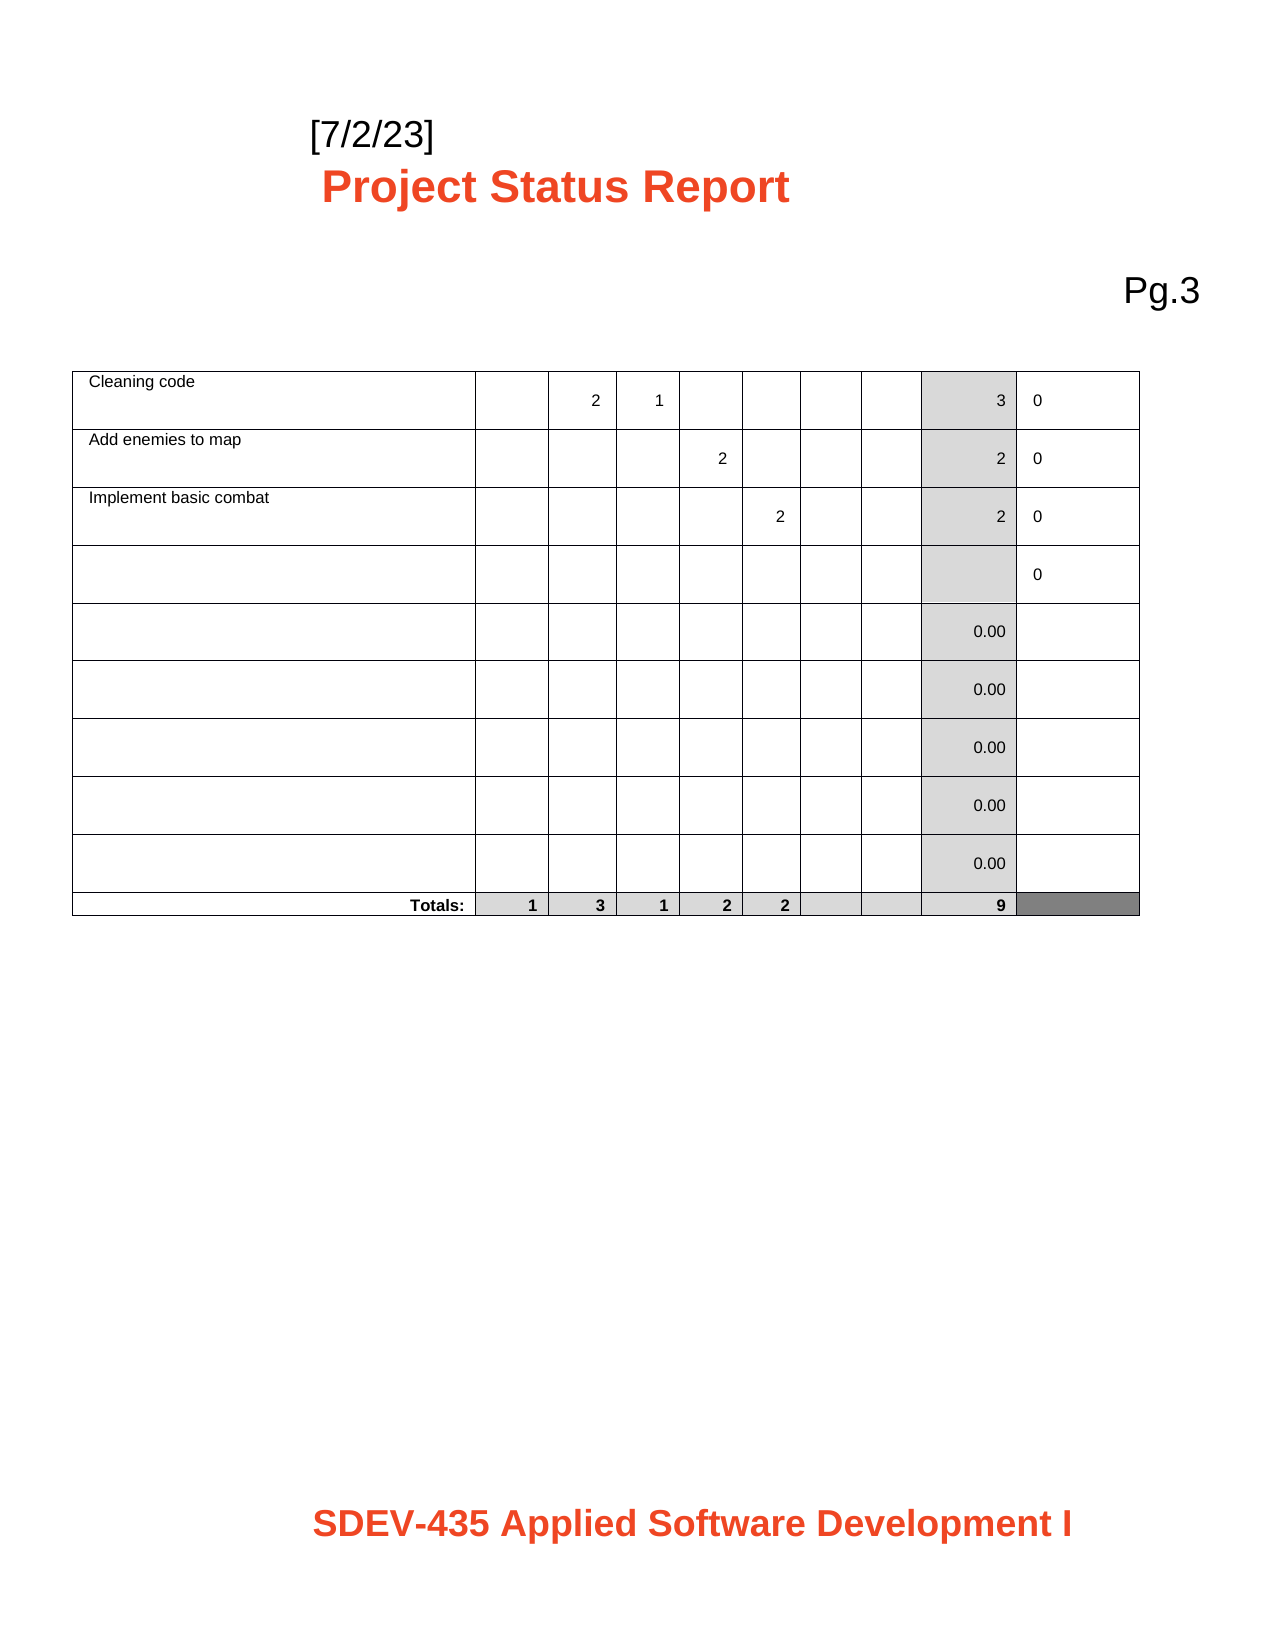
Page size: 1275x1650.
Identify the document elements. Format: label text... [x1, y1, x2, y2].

table_cell [680, 604, 742, 660]
table_cell [680, 719, 742, 776]
table_cell [549, 777, 616, 834]
table_cell [73, 604, 475, 660]
table_cell Cleaning code [73, 372, 475, 429]
table_cell [801, 835, 861, 892]
table_cell [476, 661, 548, 718]
table_cell [680, 661, 742, 718]
table_cell 2 [549, 372, 616, 429]
table_cell [617, 719, 679, 776]
table_cell [1017, 777, 1139, 834]
table_cell [1017, 835, 1139, 892]
table_cell 0.00 [922, 835, 1016, 892]
table_cell [680, 372, 742, 429]
table_cell 2 [922, 488, 1016, 545]
table_cell 2 [680, 430, 742, 487]
table_cell [801, 372, 861, 429]
table_cell [862, 372, 921, 429]
table_cell [476, 835, 548, 892]
table_cell 0 [1017, 546, 1139, 602]
table_cell [801, 488, 861, 545]
table_cell [743, 604, 800, 660]
table_cell [862, 661, 921, 718]
table_cell [476, 604, 548, 660]
table_cell [801, 430, 861, 487]
table_cell [862, 893, 921, 915]
table_cell [743, 372, 800, 429]
table_cell [743, 835, 800, 892]
table_cell [617, 546, 679, 602]
table_cell [801, 719, 861, 776]
table_cell 0 [1017, 372, 1139, 429]
table_cell [801, 661, 861, 718]
table_cell [1017, 604, 1139, 660]
table_cell [801, 893, 861, 915]
table_cell [862, 430, 921, 487]
table_cell [862, 777, 921, 834]
table_cell [743, 430, 800, 487]
table_cell [617, 777, 679, 834]
table_cell [862, 835, 921, 892]
table_cell [680, 835, 742, 892]
table_cell [73, 661, 475, 718]
table_cell [922, 546, 1016, 602]
table_cell [549, 430, 616, 487]
table_cell Implement basic combat [73, 488, 475, 545]
table_cell 2 [743, 893, 800, 915]
table_cell 0 [1017, 488, 1139, 545]
table_cell [743, 719, 800, 776]
table_cell [73, 777, 475, 834]
table_cell [801, 546, 861, 602]
table_cell 3 [549, 893, 616, 915]
table_cell [680, 488, 742, 545]
table_cell [476, 719, 548, 776]
table_cell Totals: [73, 893, 475, 915]
table_cell [617, 488, 679, 545]
table_cell 2 [922, 430, 1016, 487]
table_cell [73, 546, 475, 602]
table_cell 0 [1017, 430, 1139, 487]
table_cell [743, 777, 800, 834]
table_cell 9 [922, 893, 1016, 915]
table_cell [862, 488, 921, 545]
table_cell [617, 604, 679, 660]
table_cell 3 [922, 372, 1016, 429]
table_cell [801, 604, 861, 660]
table_cell [476, 777, 548, 834]
table_cell Add enemies to map [73, 430, 475, 487]
table_cell [476, 430, 548, 487]
table_cell [743, 661, 800, 718]
table_cell [1017, 661, 1139, 718]
table_cell 0.00 [922, 604, 1016, 660]
table_cell [549, 488, 616, 545]
table_cell [476, 372, 548, 429]
table_cell [617, 661, 679, 718]
table_cell [617, 835, 679, 892]
table_cell [476, 546, 548, 602]
table_cell [73, 719, 475, 776]
table_cell [549, 604, 616, 660]
table_cell 0.00 [922, 777, 1016, 834]
table_cell [1017, 893, 1139, 915]
table_cell [617, 430, 679, 487]
table_cell [862, 604, 921, 660]
table_cell [680, 546, 742, 602]
table_cell 1 [617, 893, 679, 915]
table_cell 2 [680, 893, 742, 915]
table_cell 1 [617, 372, 679, 429]
table_cell 1 [476, 893, 548, 915]
table_cell [549, 719, 616, 776]
table_cell [801, 777, 861, 834]
table_cell [549, 661, 616, 718]
table_cell [862, 546, 921, 602]
table_cell [680, 777, 742, 834]
table_cell [549, 835, 616, 892]
table_cell [1017, 719, 1139, 776]
table_cell 2 [743, 488, 800, 545]
table_cell 0.00 [922, 661, 1016, 718]
table_cell [743, 546, 800, 602]
table_cell [862, 719, 921, 776]
table_cell [476, 488, 548, 545]
table_cell [549, 546, 616, 602]
table_cell [73, 835, 475, 892]
table_cell 0.00 [922, 719, 1016, 776]
